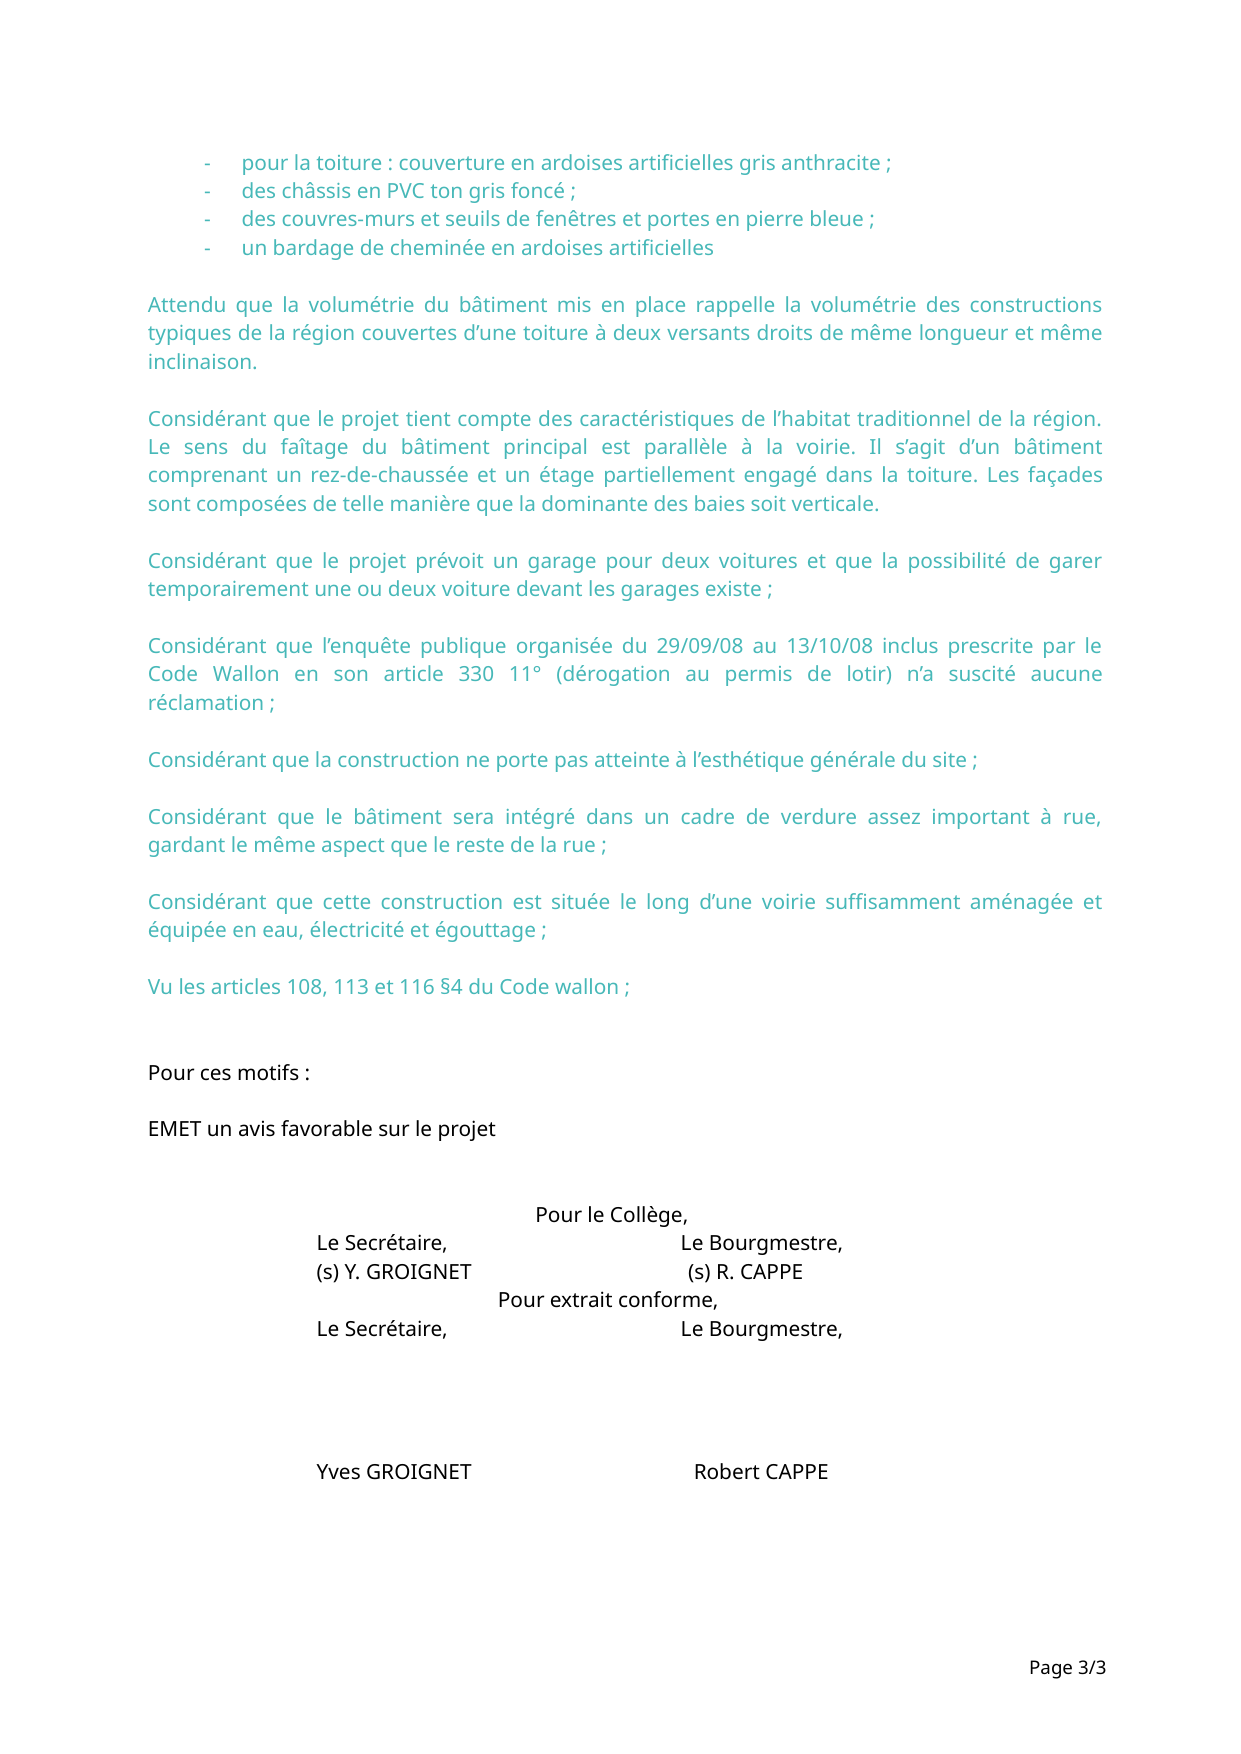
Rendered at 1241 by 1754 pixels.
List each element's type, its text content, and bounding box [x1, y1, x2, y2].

text Considérant que cette construction est située le long d’une voirie suffisamment aménagée et équipée en eau, électricité et égouttage ; [148, 887, 1104, 944]
text Yves GROIGNET Robert CAPPE [316, 1457, 1106, 1486]
text Considérant que le projet prévoit un garage pour deux voitures et que la possibilité de garer temporairement une ou deux voiture devant les garages existe ; [148, 546, 1104, 603]
list pour la toiture : couverture en ardoises artificielles gris anthracite ; [204, 148, 1104, 176]
text Considérant que le projet tient compte des caractéristiques de l’habitat traditionnel de la région. Le sens du faîtage du bâtiment principal est parallèle à la voirie. Il s’agit d’un bâtiment comprenant un rez-de-chaussée et un étage partiellement engagé dans la toiture. Les façades sont composées de telle manière que la dominante des baies soit verticale. [148, 404, 1104, 517]
text Pour extrait conforme, [316, 1285, 1106, 1314]
text Le Secrétaire, Le Bourgmestre, [316, 1228, 1106, 1257]
text Pour le Collège, [316, 1200, 1106, 1228]
text Le Secrétaire, Le Bourgmestre, [316, 1314, 1106, 1342]
text Pour ces motifs : [148, 1058, 1174, 1086]
text Considérant que le bâtiment sera intégré dans un cadre de verdure assez important à rue, gardant le même aspect que le reste de la rue ; [148, 802, 1104, 859]
list des châssis en PVC ton gris foncé ; [204, 176, 1104, 204]
text (s) Y. GROIGNET (s) R. CAPPE [316, 1257, 1106, 1285]
text Vu les articles 108, 113 et 116 §4 du Code wallon ; [148, 972, 1104, 1001]
text Considérant que l’enquête publique organisée du 29/09/08 au 13/10/08 inclus prescrite par le Code Wallon en son article 330 11° (dérogation au permis de lotir) n’a suscité aucune réclamation ; [148, 631, 1104, 716]
list un bardage de cheminée en ardoises artificielles [204, 233, 1104, 261]
list des couvres-murs et seuils de fenêtres et portes en pierre bleue ; [204, 204, 1104, 233]
text EMET un avis favorable sur le projet [148, 1114, 1079, 1143]
text Considérant que la construction ne porte pas atteinte à l’esthétique générale du site ; [148, 745, 1104, 773]
text Attendu que la volumétrie du bâtiment mis en place rappelle la volumétrie des constructions typiques de la région couvertes d’une toiture à deux versants droits de même longueur et même inclinaison. [148, 290, 1104, 375]
